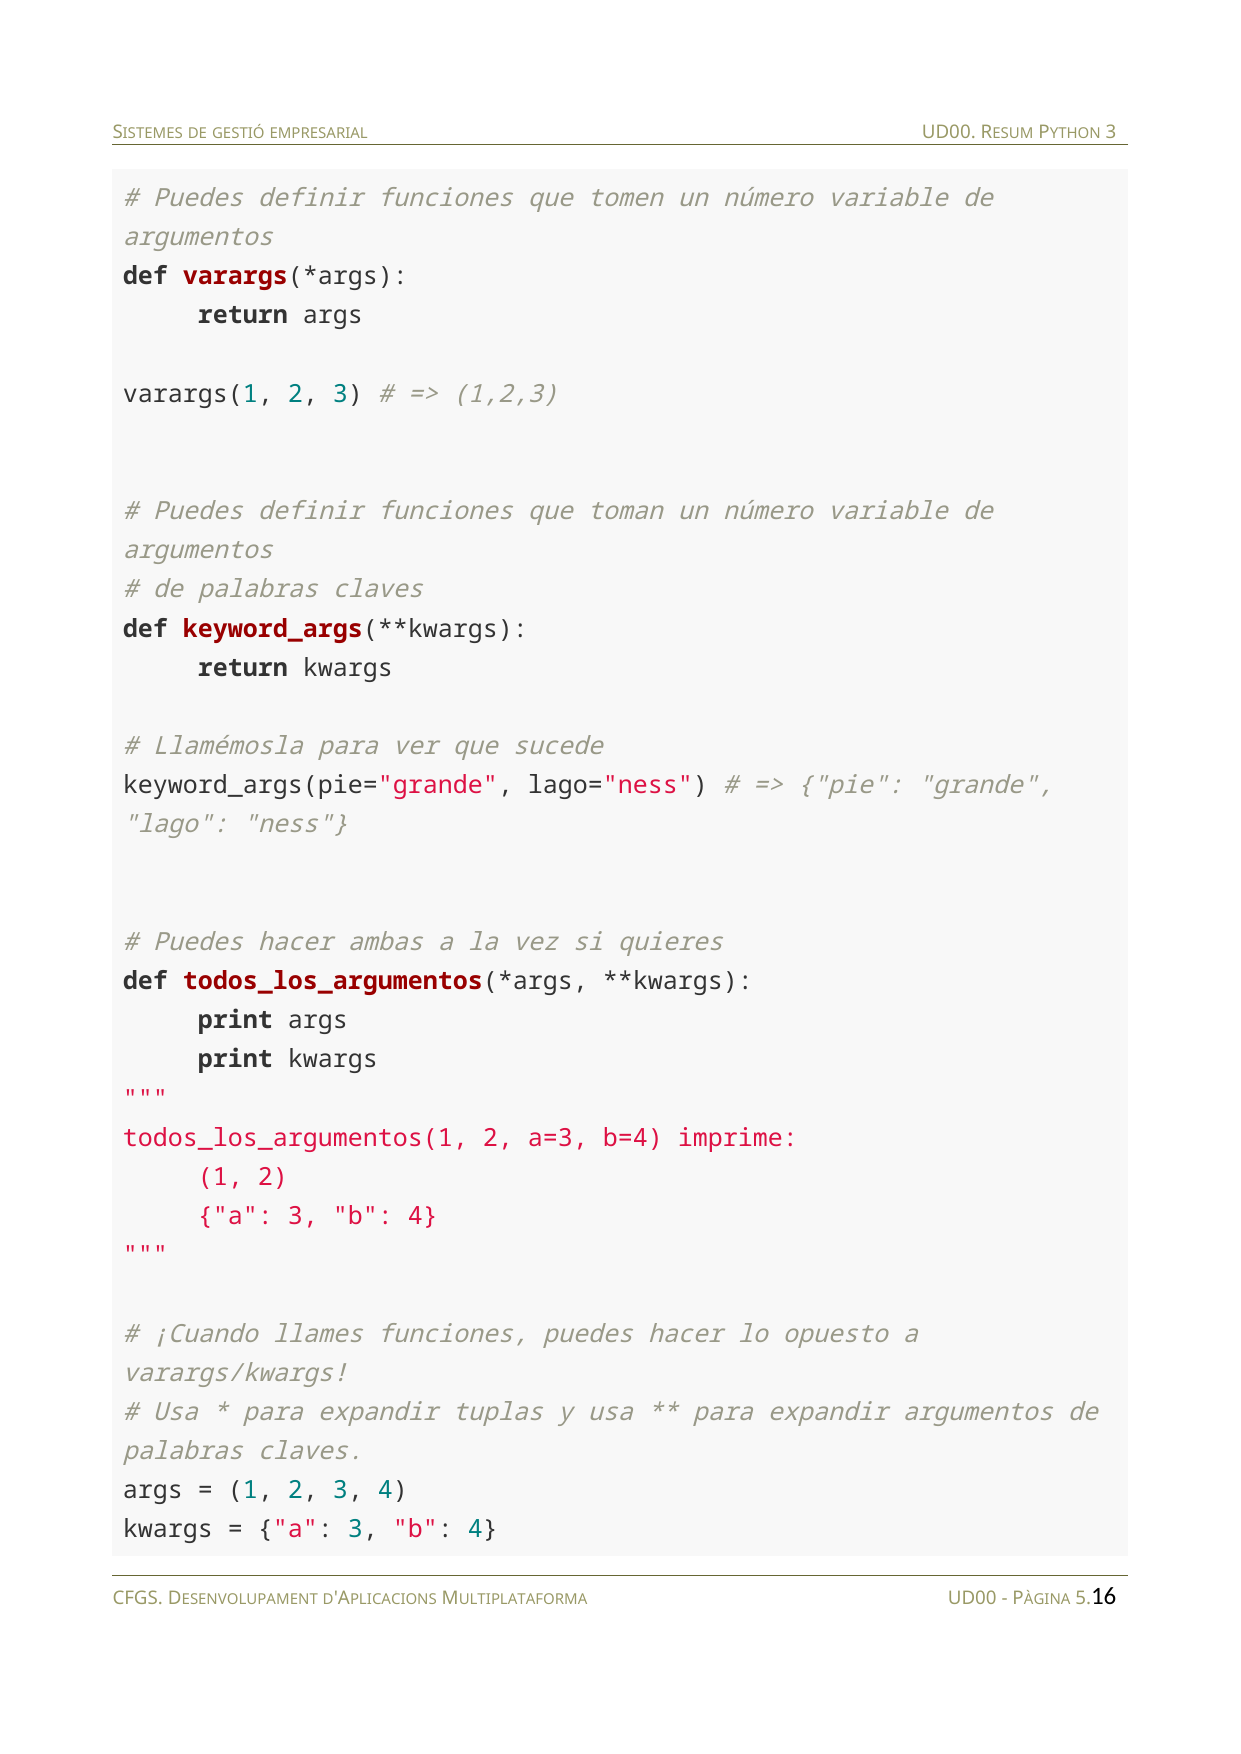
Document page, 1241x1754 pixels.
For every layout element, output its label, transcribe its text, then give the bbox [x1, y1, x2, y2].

table_header # Puedes definir funciones que tomen un número variable de argumentos def varargs(*args): return args varargs(1, 2, 3) # => (1,2,3) # Puedes definir funciones que toman un número variable de argumentos # de palabras claves def keyword_args(**kwargs): return kwargs # Llamémosla para ver que sucede keyword_args(pie="grande", lago="ness") # => {"pie": "grande", "lago": "ness"} # Puedes hacer ambas a la vez si quieres def todos_los_argumentos(*args, **kwargs): print args print kwargs """ todos_los_argumentos(1, 2, a=3, b=4) imprime: (1, 2) {"a": 3, "b": 4} """ # ¡Cuando llames funciones, puedes hacer lo opuesto a varargs/kwargs! # Usa * para expandir tuplas y usa ** para expandir argumentos de palabras claves. args = (1, 2, 3, 4) kwargs = {"a": 3, "b": 4} [112, 169, 1128, 1556]
